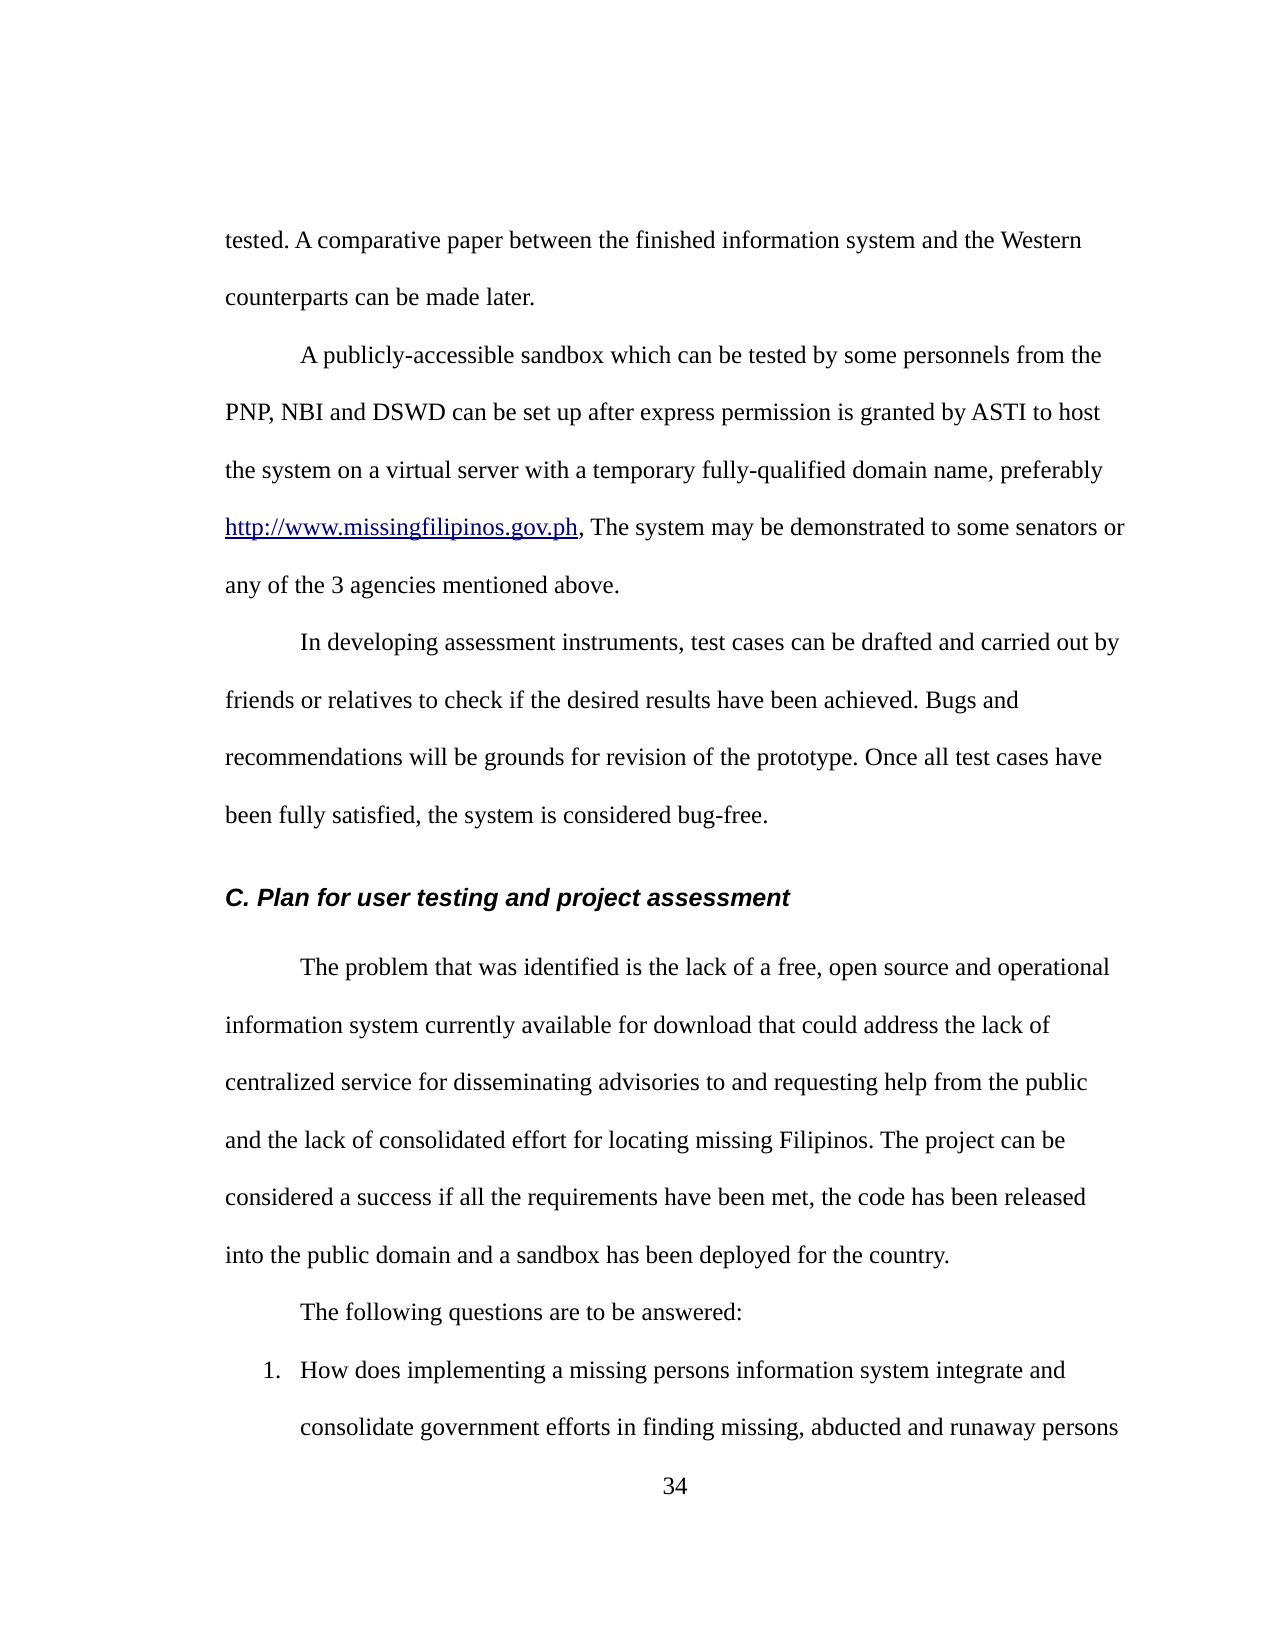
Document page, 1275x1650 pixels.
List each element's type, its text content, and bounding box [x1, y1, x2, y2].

text In developing assessment instruments, test cases can be drafted and carried out by friends or relatives to check if the desired results have been achieved. Bugs and recommendations will be grounds for revision of the prototype. Once all test cases have been fully satisfied, the system is considered bug-free. [225, 627, 1125, 829]
text The following questions are to be answered: [225, 1297, 1125, 1326]
subtitle C. Plan for user testing and project assessment [225, 882, 1125, 911]
list How does implementing a missing persons information system integrate and consolidate government efforts in finding missing, abducted and runaway persons [262, 1355, 1125, 1441]
text tested. A comparative paper between the finished information system and the Western counterparts can be made later. [225, 225, 1125, 311]
text A publicly-accessible sandbox which can be tested by some personnels from the PNP, NBI and DSWD can be set up after express permission is granted by ASTI to host the system on a virtual server with a temporary fully-qualified domain name, preferably http://www.missingfilipinos.gov.ph, The system may be demonstrated to some senators or any of the 3 agencies mentioned above. [225, 340, 1125, 599]
text The problem that was identified is the lack of a free, open source and operational information system currently available for download that could address the lack of centralized service for disseminating advisories to and requesting help from the public and the lack of consolidated effort for locating missing Filipinos. The project can be considered a success if all the requirements have been met, the code has been released into the public domain and a sandbox has been deployed for the country. [225, 952, 1125, 1269]
